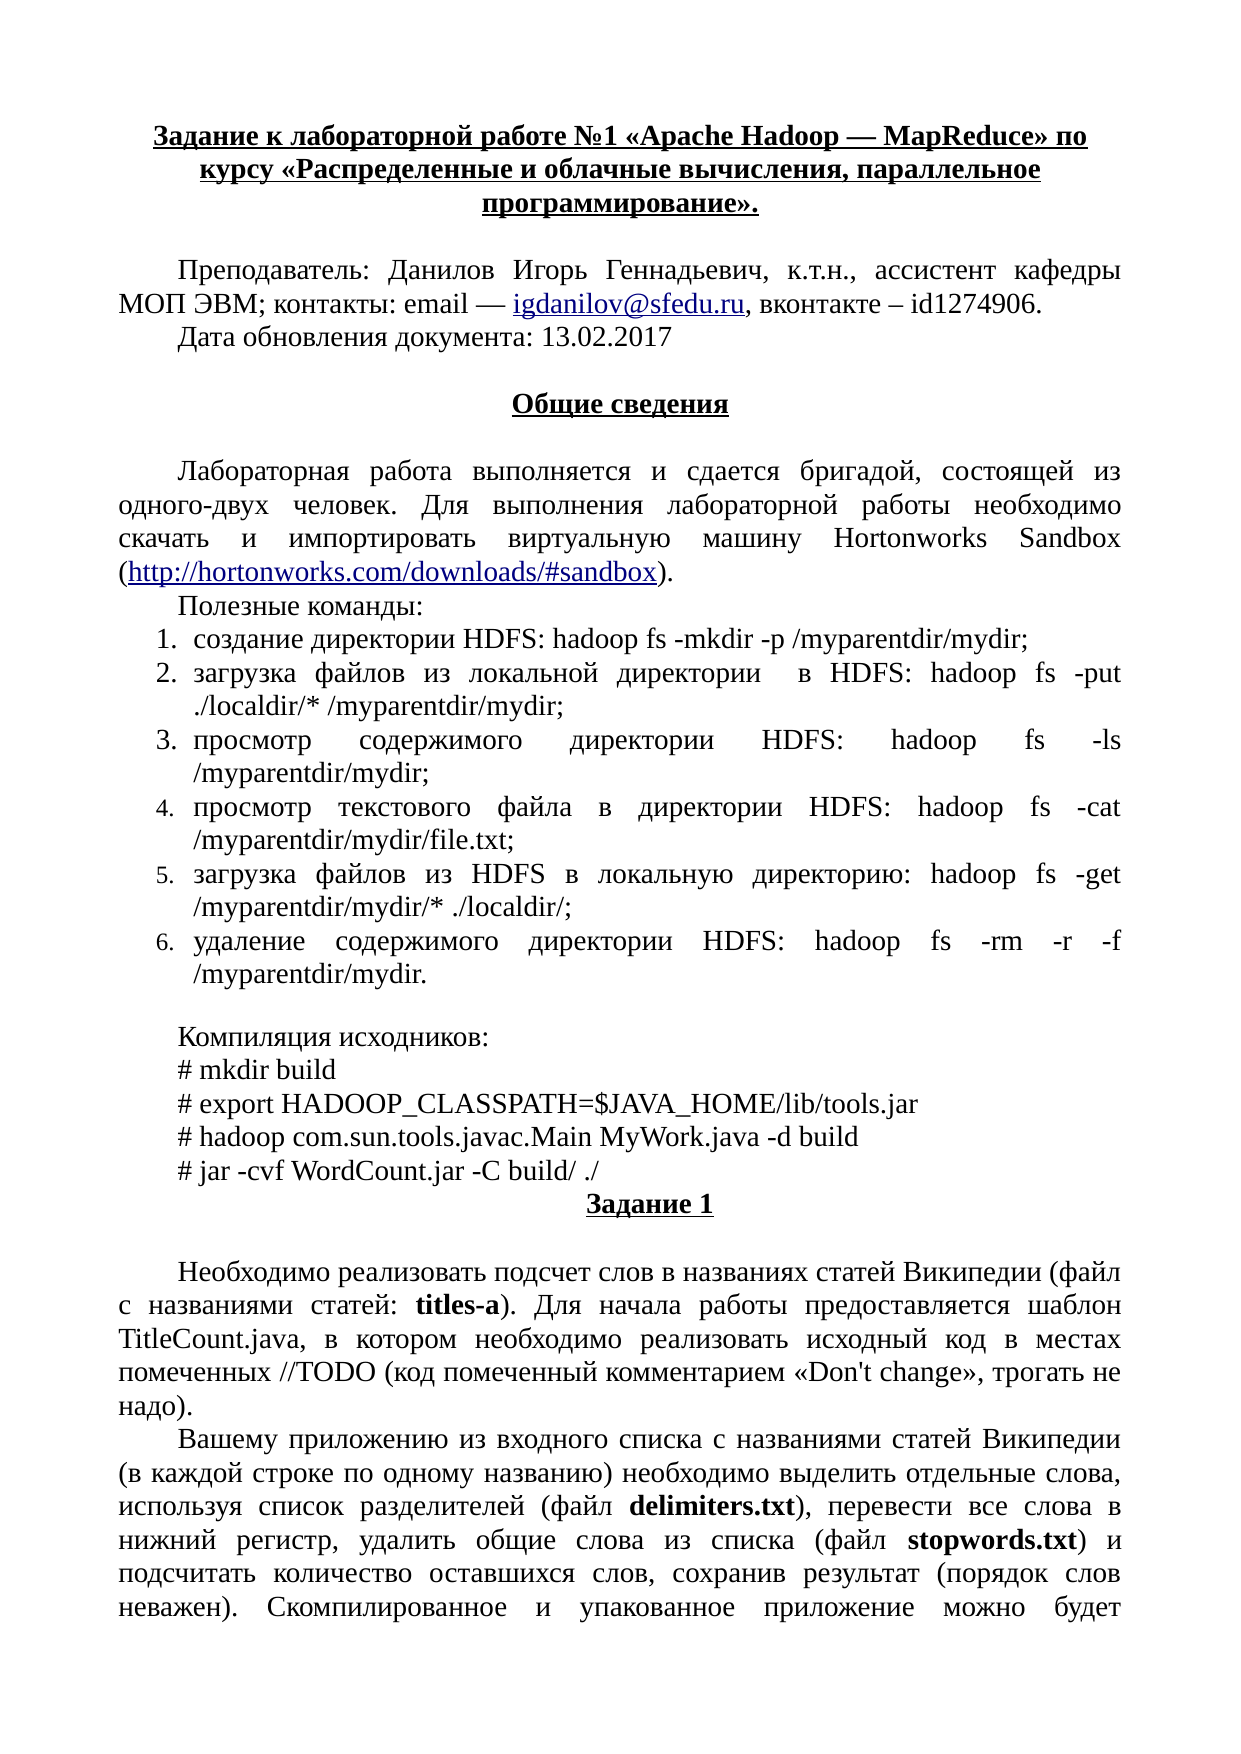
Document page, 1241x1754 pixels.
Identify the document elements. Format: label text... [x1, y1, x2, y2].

list просмотр содержимого директории HDFS: hadoop fs -ls /myparentdir/mydir; [156, 722, 1122, 789]
text Дата обновления документа: 13.02.2017 [118, 319, 1122, 353]
list удаление содержимого директории HDFS: hadoop fs -rm -r -f /myparentdir/mydir. [156, 923, 1122, 990]
text # jar -cvf WordCount.jar -C build/ ./ [118, 1153, 1122, 1187]
text Задание 1 [118, 1187, 1122, 1220]
list загрузка файлов из локальной директории в HDFS: hadoop fs -put ./localdir/* /myparentdir/mydir; [156, 655, 1122, 722]
text # export HADOOP_CLASSPATH=$JAVA_HOME/lib/tools.jar [118, 1086, 1122, 1119]
text # mkdir build [118, 1052, 1122, 1086]
list создание директории HDFS: hadoop fs -mkdir -p /myparentdir/mydir; [156, 621, 1122, 655]
text Полезные команды: [118, 588, 1122, 621]
text Компиляция исходников: [118, 1019, 1122, 1052]
text Необходимо реализовать подсчет слов в названиях статей Википедии (файл с названиями статей: titles-a). Для начала работы предоставляется шаблон TitleCount.java, в котором необходимо реализовать исходный код в местах помеченных //TODO (код помеченный комментарием «Don't change», трогать не надо). [118, 1254, 1122, 1421]
list загрузка файлов из HDFS в локальную директорию: hadoop fs -get /myparentdir/mydir/* ./localdir/; [156, 856, 1122, 923]
text Задание к лабораторной работе №1 «Apache Hadoop — MapReduce» по курсу «Распределенные и облачные вычисления, параллельное программирование». [118, 118, 1122, 219]
text Лабораторная работа выполняется и сдается бригадой, состоящей из одного-двух человек. Для выполнения лабораторной работы необходимо скачать и импортировать виртуальную машину Hortonworks Sandbox (http://hortonworks.com/downloads/#sandbox). [118, 453, 1122, 588]
text Преподаватель: Данилов Игорь Геннадьевич, к.т.н., ассистент кафедры МОП ЭВМ; контакты: email — igdanilov@sfedu.ru, вконтакте – id1274906. [118, 252, 1122, 319]
text Вашему приложению из входного списка с названиями статей Википедии (в каждой строке по одному названию) необходимо выделить отдельные слова, используя список разделителей (файл delimiters.txt), перевести все слова в нижний регистр, удалить общие слова из списка (файл stopwords.txt) и подсчитать количество оставшихся слов, сохранив результат (порядок слов неважен). Скомпилированное и упакованное приложение можно будет [118, 1421, 1122, 1623]
text # hadoop com.sun.tools.javac.Main MyWork.java -d build [118, 1119, 1122, 1153]
text Общие сведения [118, 386, 1122, 420]
list просмотр текстового файла в директории HDFS: hadoop fs -cat /myparentdir/mydir/file.txt; [156, 789, 1122, 856]
